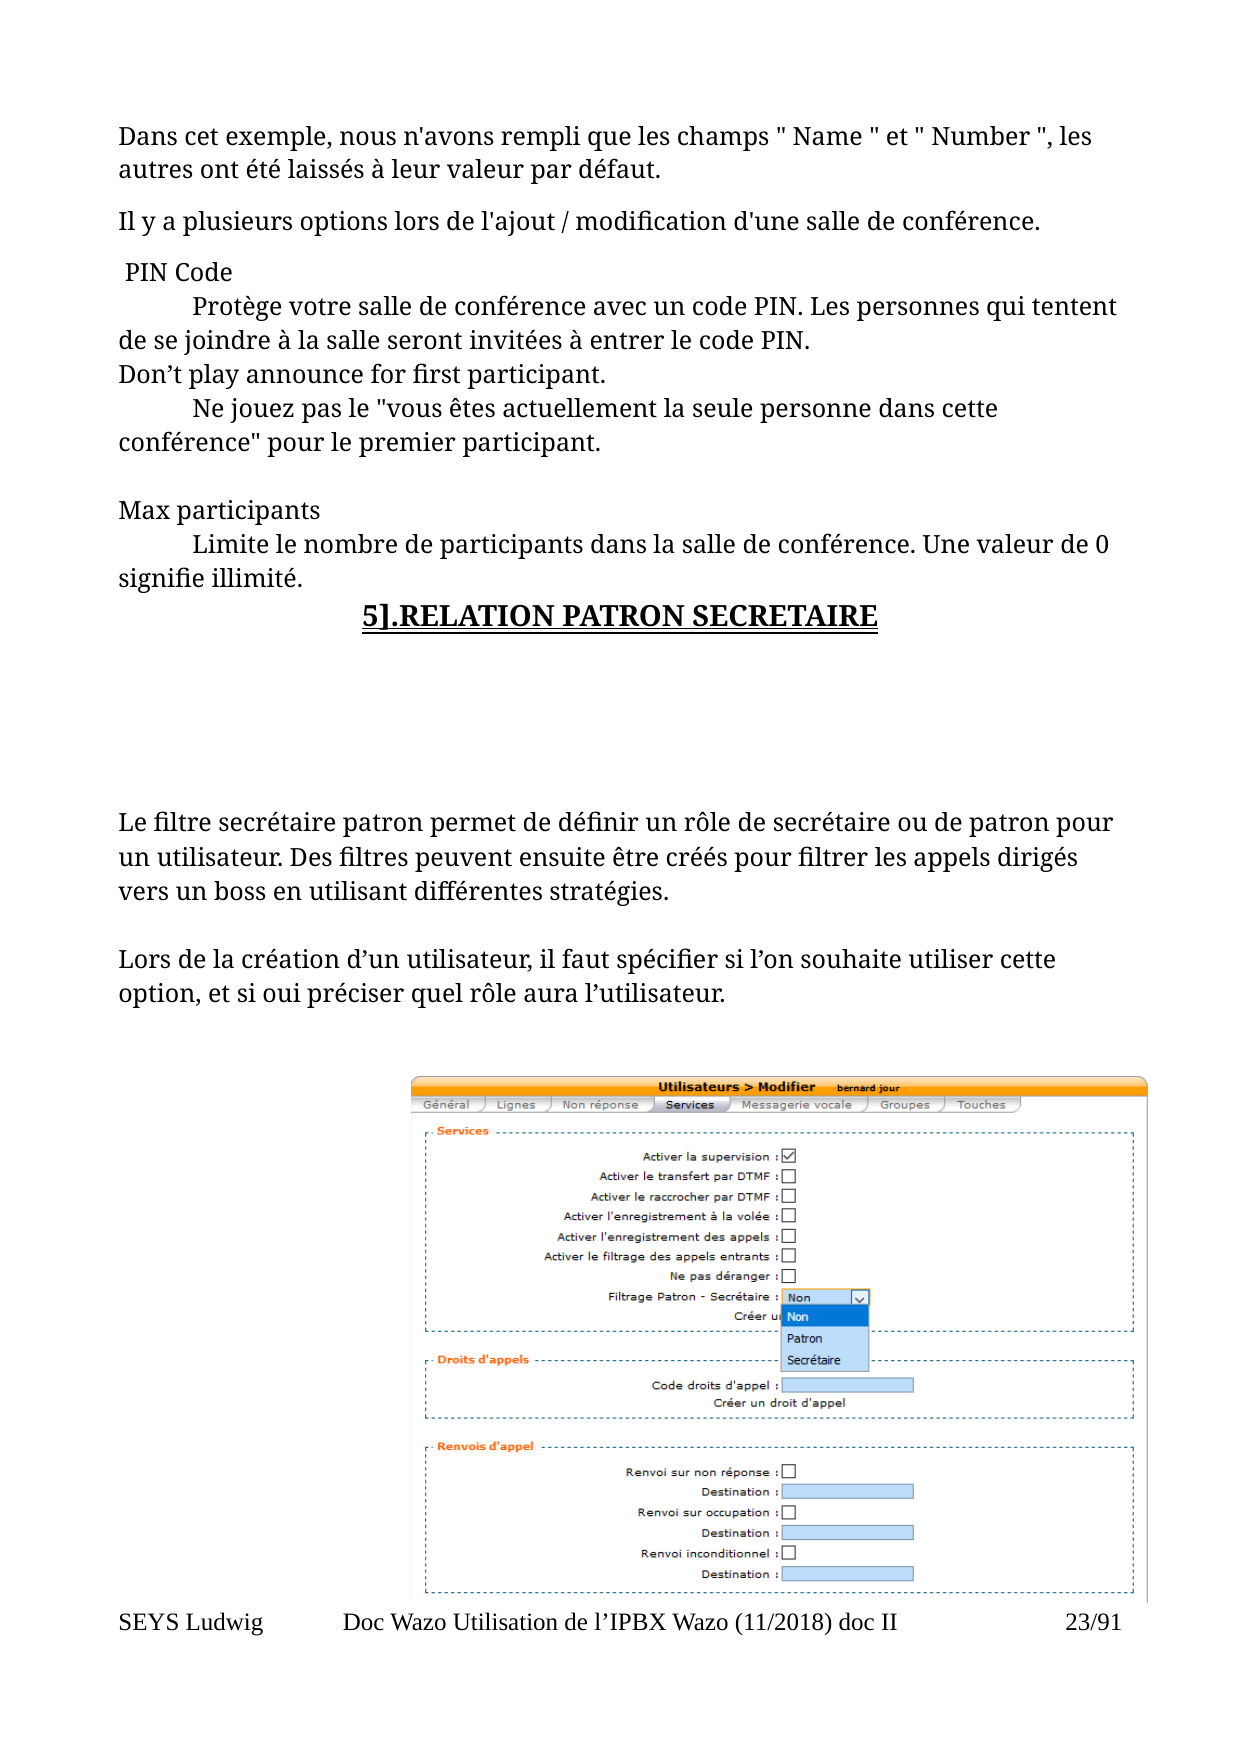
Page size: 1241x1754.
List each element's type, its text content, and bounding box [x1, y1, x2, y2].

text Protège votre salle de conférence avec un code PIN. Les personnes qui tentent de se joindre à la salle seront invitées à entrer le code PIN. [118, 288, 1122, 357]
text Don’t play announce for first participant. [118, 357, 1122, 391]
text Max participants [118, 493, 1122, 527]
picture [411, 1076, 1149, 1603]
text Ne jouez pas le "vous êtes actuellement la seule personne dans cette conférence" pour le premier participant. [118, 391, 1122, 459]
text Il y a plusieurs options lors de l'ajout / modification d'une salle de conférence. [118, 203, 1122, 237]
text Limite le nombre de participants dans la salle de conférence. Une valeur de 0 signifie illimité. [118, 527, 1122, 595]
text Lors de la création d’un utilisateur, il faut spécifier si l’on souhaite utiliser cette option, et si oui préciser quel rôle aura l’utilisateur. [118, 941, 1122, 1009]
text PIN Code [118, 254, 1122, 288]
text Le filtre secrétaire patron permet de définir un rôle de secrétaire ou de patron pour un utilisateur. Des filtres peuvent ensuite être créés pour filtrer les appels dirigés vers un boss en utilisant différentes stratégies. [118, 805, 1122, 907]
text 5].RELATION PATRON SECRETAIRE [118, 595, 1122, 635]
text Dans cet exemple, nous n'avons rempli que les champs " Name " et " Number ", les autres ont été laissés à leur valeur par défaut. [118, 118, 1122, 186]
